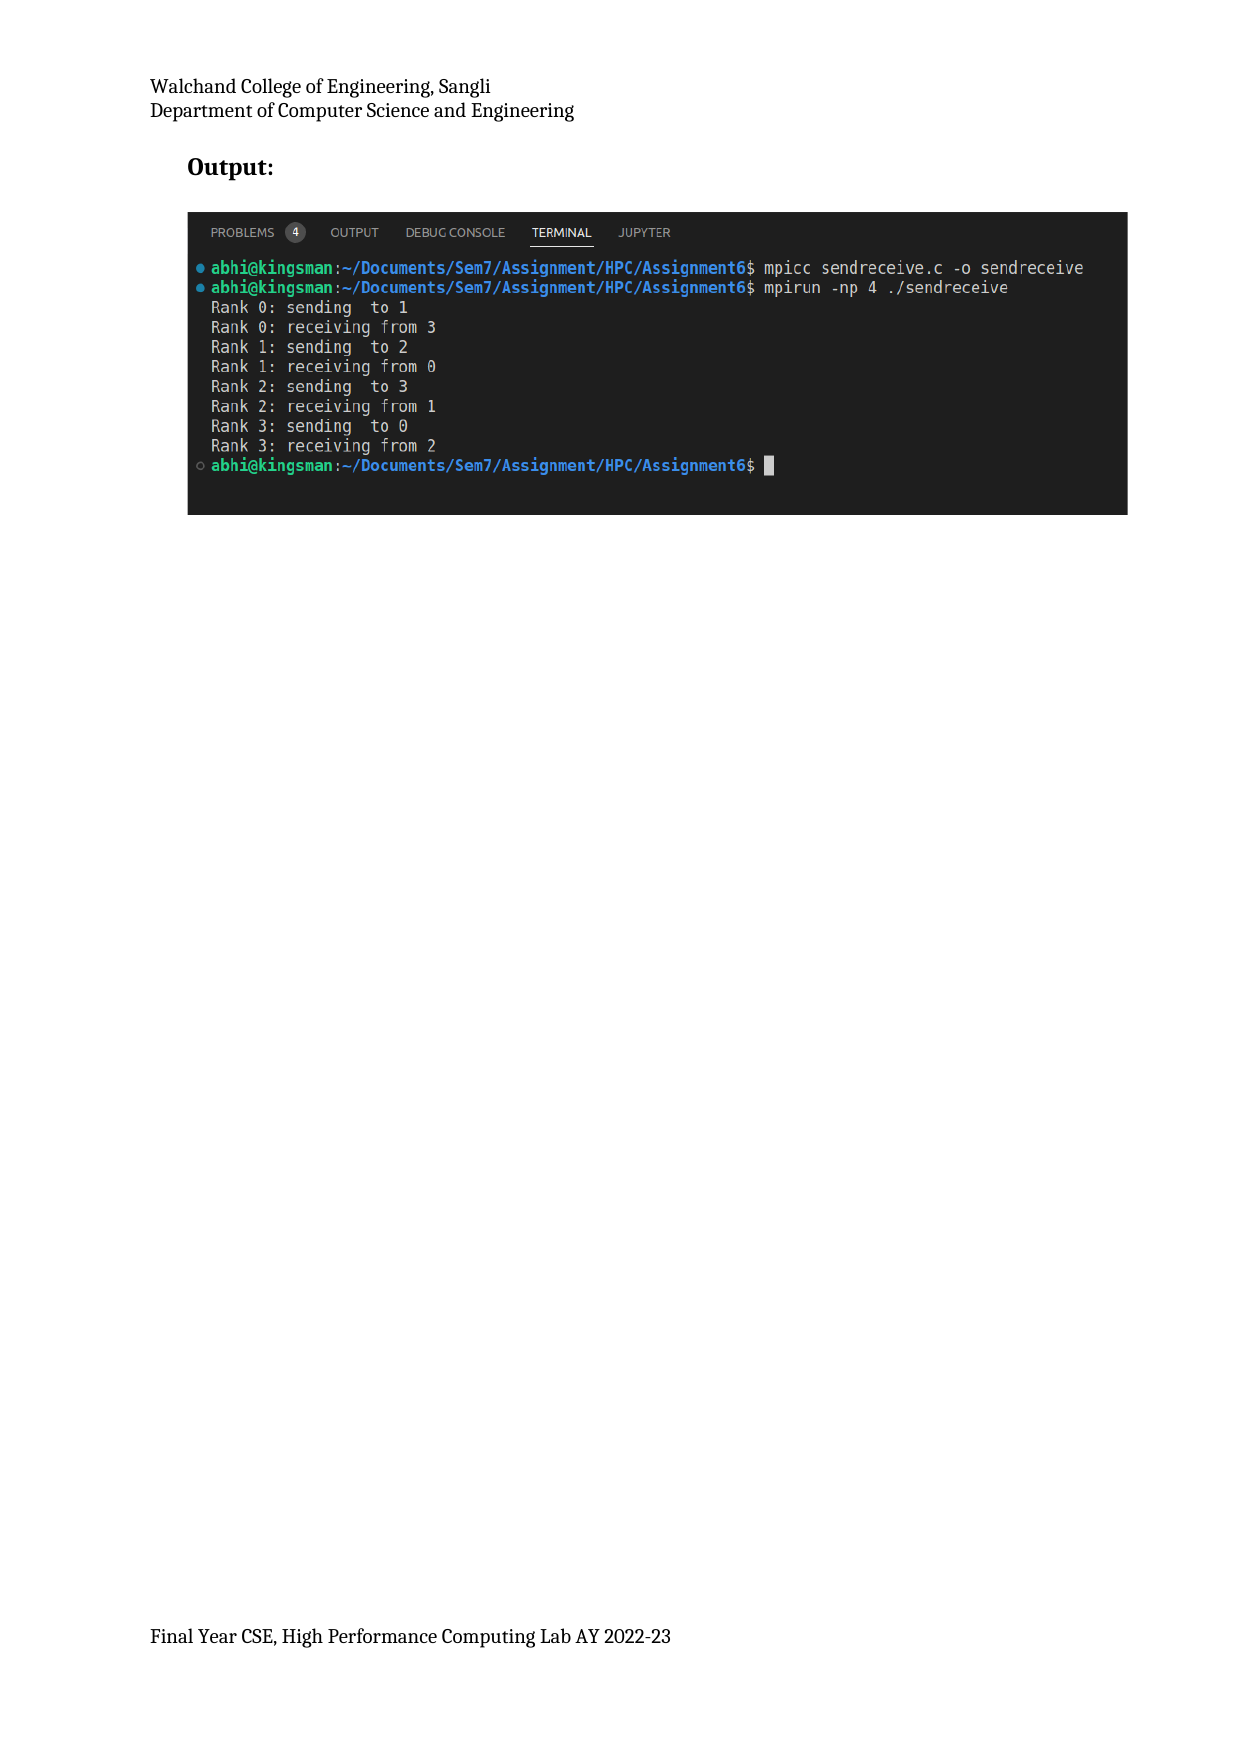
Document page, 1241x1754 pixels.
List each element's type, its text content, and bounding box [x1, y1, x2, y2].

picture [187, 212, 1128, 515]
text Output: [187, 153, 1090, 182]
